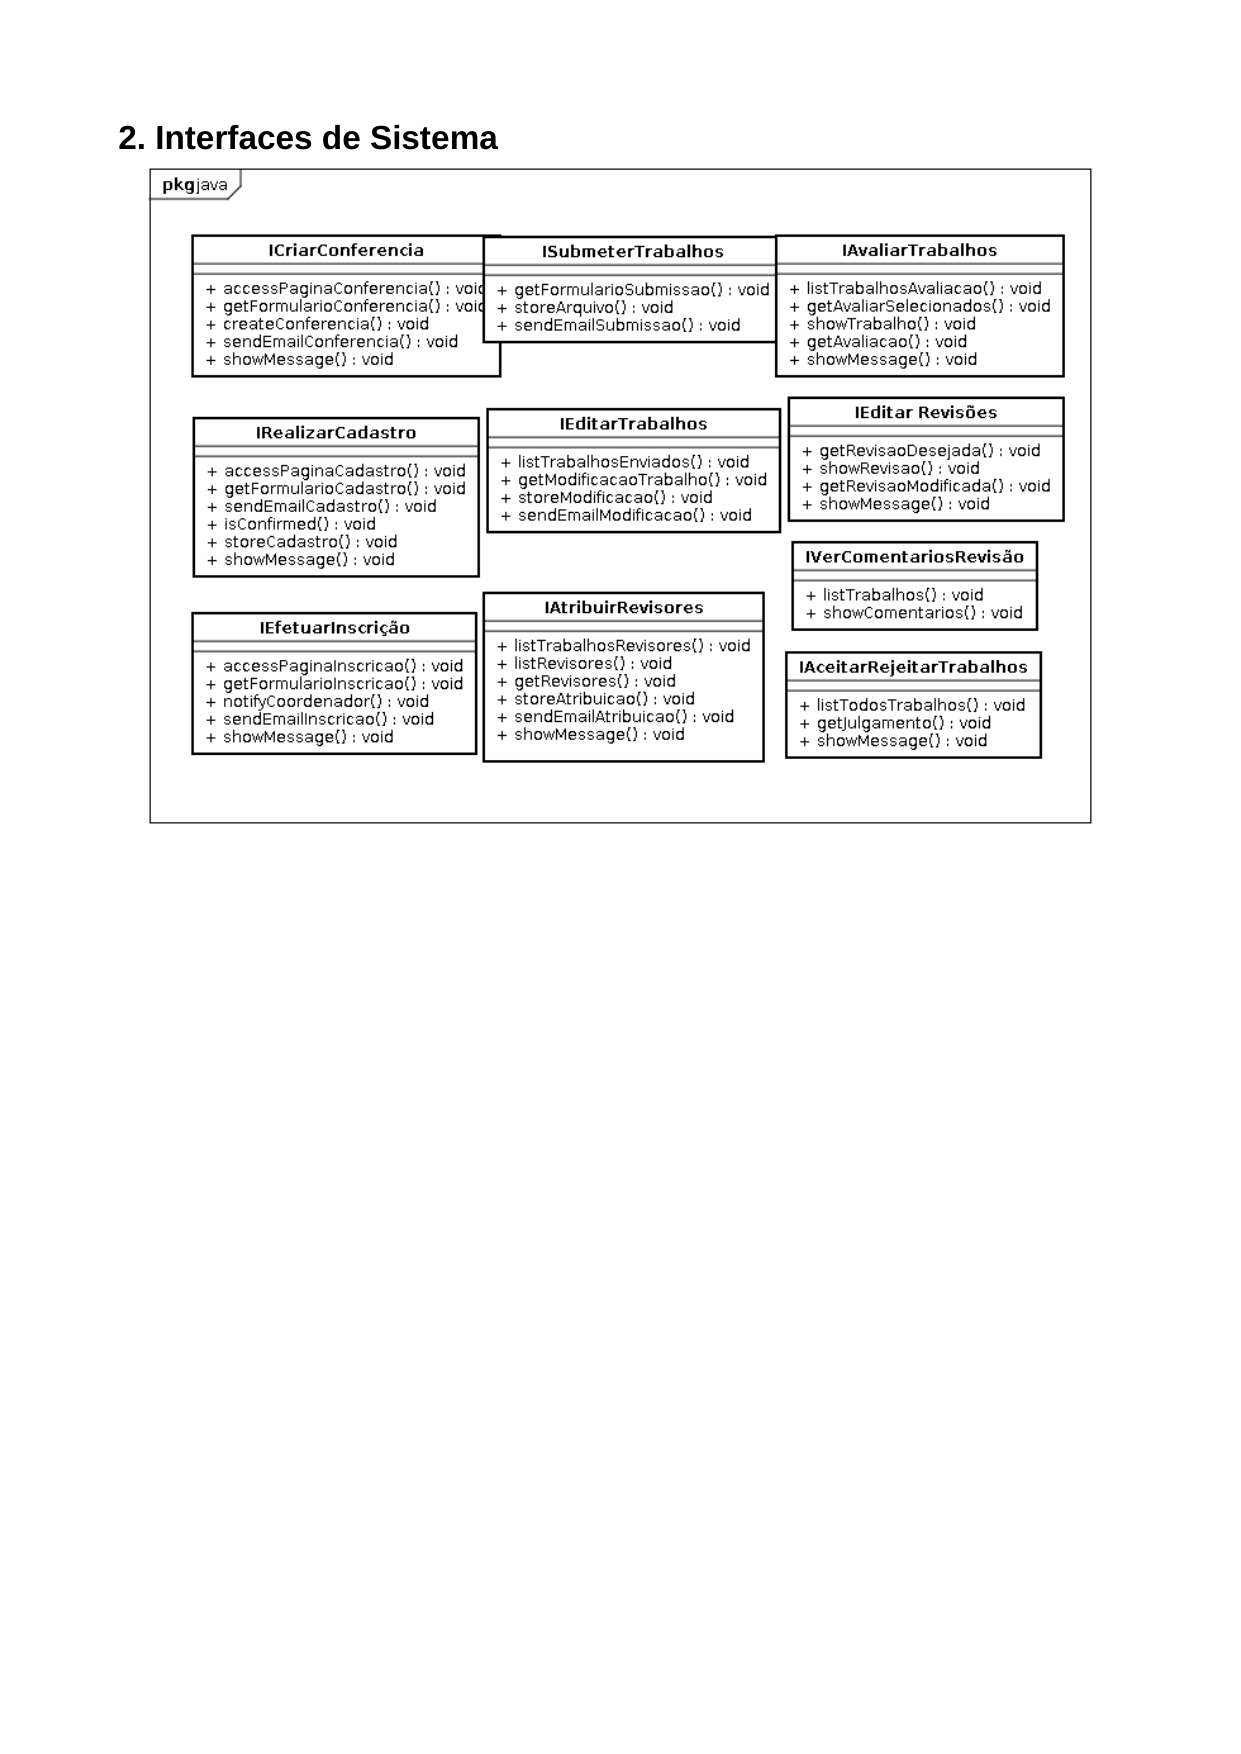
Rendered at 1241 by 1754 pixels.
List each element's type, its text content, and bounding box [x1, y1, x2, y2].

picture [137, 156, 1103, 835]
text 2. Interfaces de Sistema [118, 118, 1122, 157]
